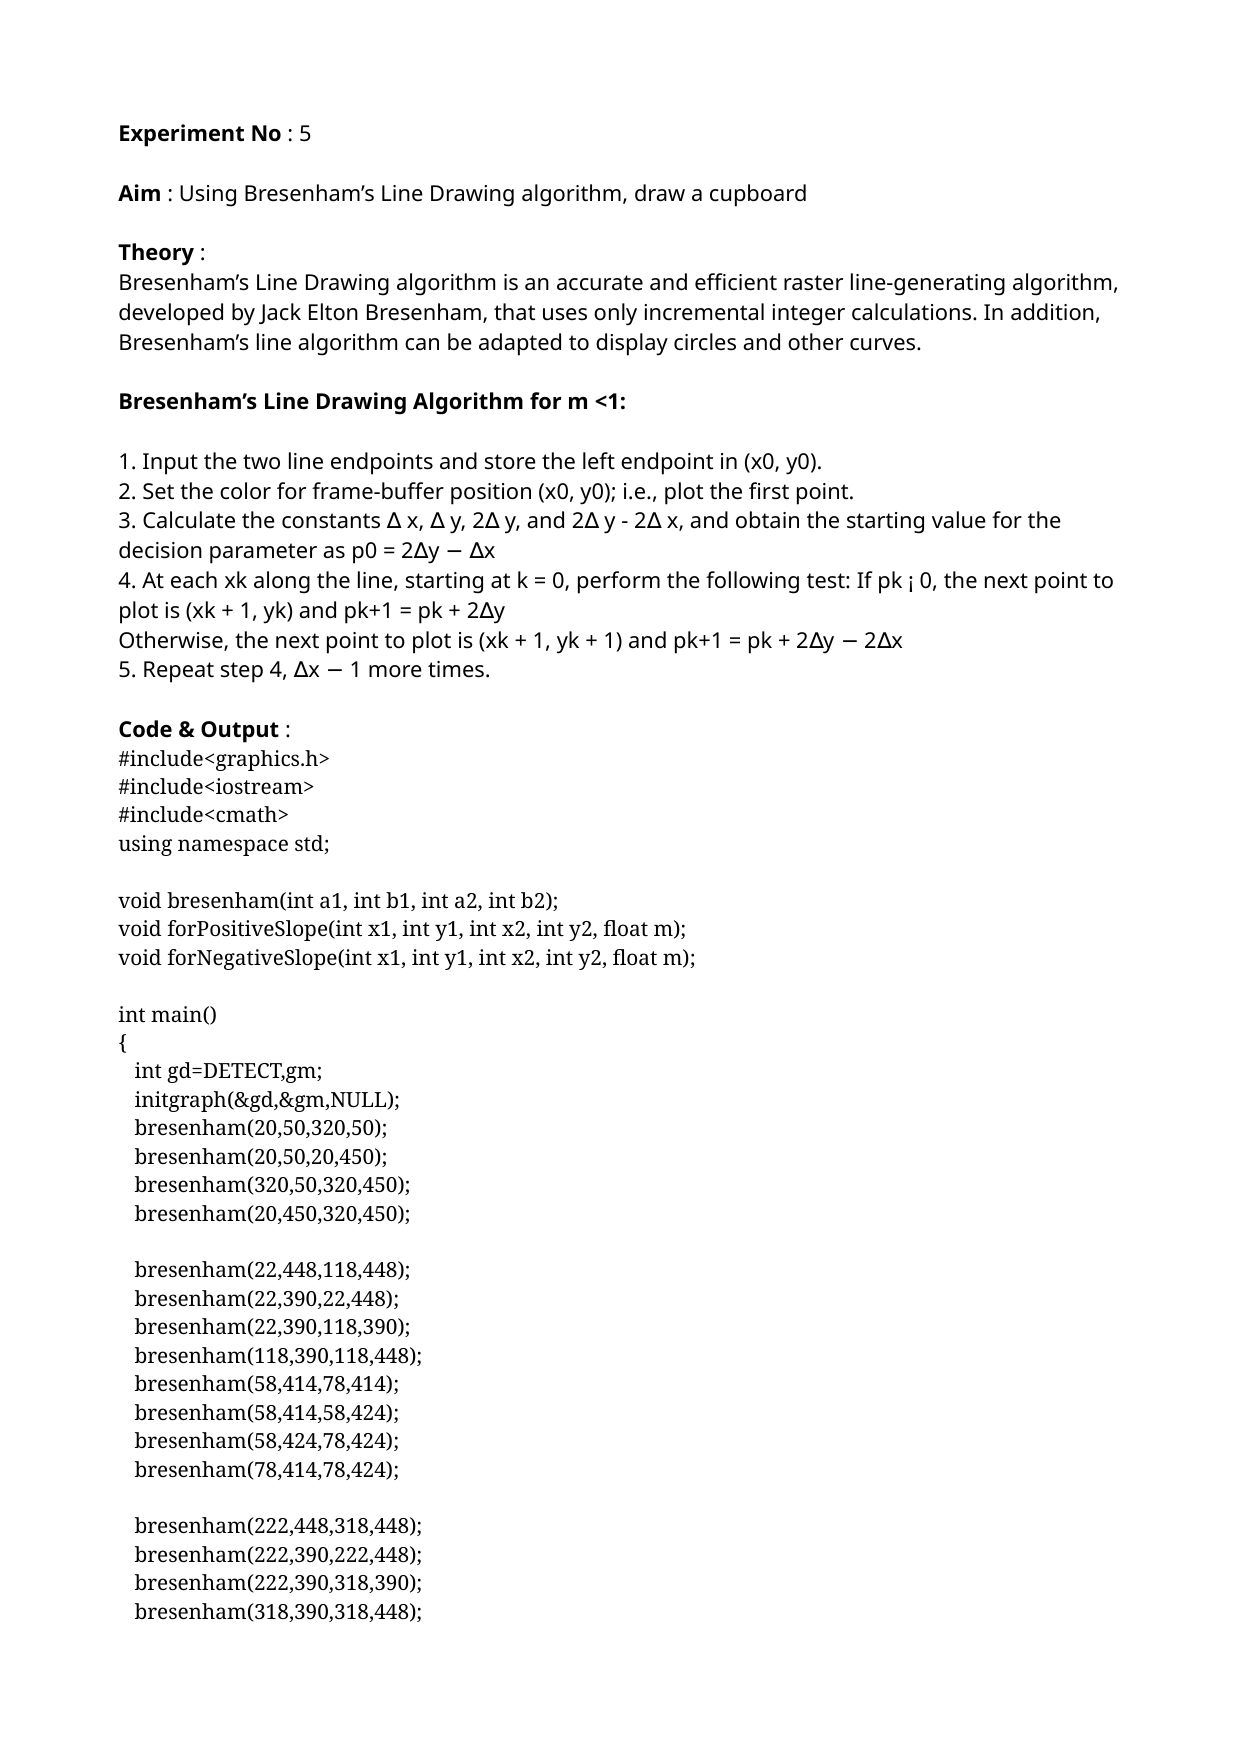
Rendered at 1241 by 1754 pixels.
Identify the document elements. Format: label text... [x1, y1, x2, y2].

text bresenham(222,448,318,448); [118, 1512, 1122, 1540]
text bresenham(20,50,320,50); [118, 1113, 1122, 1142]
text void forNegativeSlope(int x1, int y1, int x2, int y2, float m); [118, 943, 1122, 971]
text Aim : Using Bresenham’s Line Drawing algorithm, draw a cupboard [118, 178, 1122, 207]
text bresenham(320,50,320,450); [118, 1170, 1122, 1199]
text Otherwise, the next point to plot is (xk + 1, yk + 1) and pk+1 = pk + 2∆y − 2∆x [118, 624, 1122, 654]
text #include<graphics.h> [118, 744, 1122, 772]
text bresenham(222,390,222,448); [118, 1540, 1122, 1568]
text bresenham(22,390,118,390); [118, 1312, 1122, 1341]
text bresenham(78,414,78,424); [118, 1455, 1122, 1483]
text bresenham(20,50,20,450); [118, 1142, 1122, 1170]
text Code & Output : [118, 714, 1122, 744]
text bresenham(58,414,78,414); [118, 1369, 1122, 1398]
text 4. At each xk along the line, starting at k = 0, perform the following test: If pk ¡ 0, the next point to plot is (xk + 1, yk) and pk+1 = pk + 2∆y [118, 565, 1122, 624]
text void forPositiveSlope(int x1, int y1, int x2, int y2, float m); [118, 914, 1122, 943]
text 1. Input the two line endpoints and store the left endpoint in (x0, y0). [118, 446, 1122, 476]
text bresenham(58,424,78,424); [118, 1426, 1122, 1455]
text #include<cmath> [118, 801, 1122, 829]
text #include<iostream> [118, 772, 1122, 801]
text Bresenham’s Line Drawing Algorithm for m <1: [118, 386, 1122, 416]
text Bresenham’s Line Drawing algorithm is an accurate and efficient raster line-generating algorithm, developed by Jack Elton Bresenham, that uses only incremental integer calculations. In addition, Bresenham’s line algorithm can be adapted to display circles and other curves. [118, 267, 1122, 356]
text using namespace std; [118, 829, 1122, 857]
text 2. Set the color for frame-buffer position (x0, y0); i.e., plot the first point. [118, 476, 1122, 505]
text bresenham(118,390,118,448); [118, 1341, 1122, 1369]
text 5. Repeat step 4, ∆x − 1 more times. [118, 654, 1122, 684]
text 3. Calculate the constants ∆ x, ∆ y, 2∆ y, and 2∆ y - 2∆ x, and obtain the starting value for the decision parameter as p0 = 2∆y − ∆x [118, 505, 1122, 565]
text { [118, 1028, 1122, 1057]
text bresenham(222,390,318,390); [118, 1568, 1122, 1597]
text int main() [118, 1000, 1122, 1028]
text bresenham(22,448,118,448); [118, 1256, 1122, 1284]
text bresenham(20,450,320,450); [118, 1199, 1122, 1227]
text void bresenham(int a1, int b1, int a2, int b2); [118, 886, 1122, 914]
text int gd=DETECT,gm; [118, 1057, 1122, 1085]
text Theory : [118, 237, 1122, 267]
text initgraph(&gd,&gm,NULL); [118, 1085, 1122, 1113]
text Experiment No : 5 [118, 118, 1122, 148]
text bresenham(22,390,22,448); [118, 1284, 1122, 1312]
text bresenham(318,390,318,448); [118, 1597, 1122, 1625]
text bresenham(58,414,58,424); [118, 1398, 1122, 1426]
